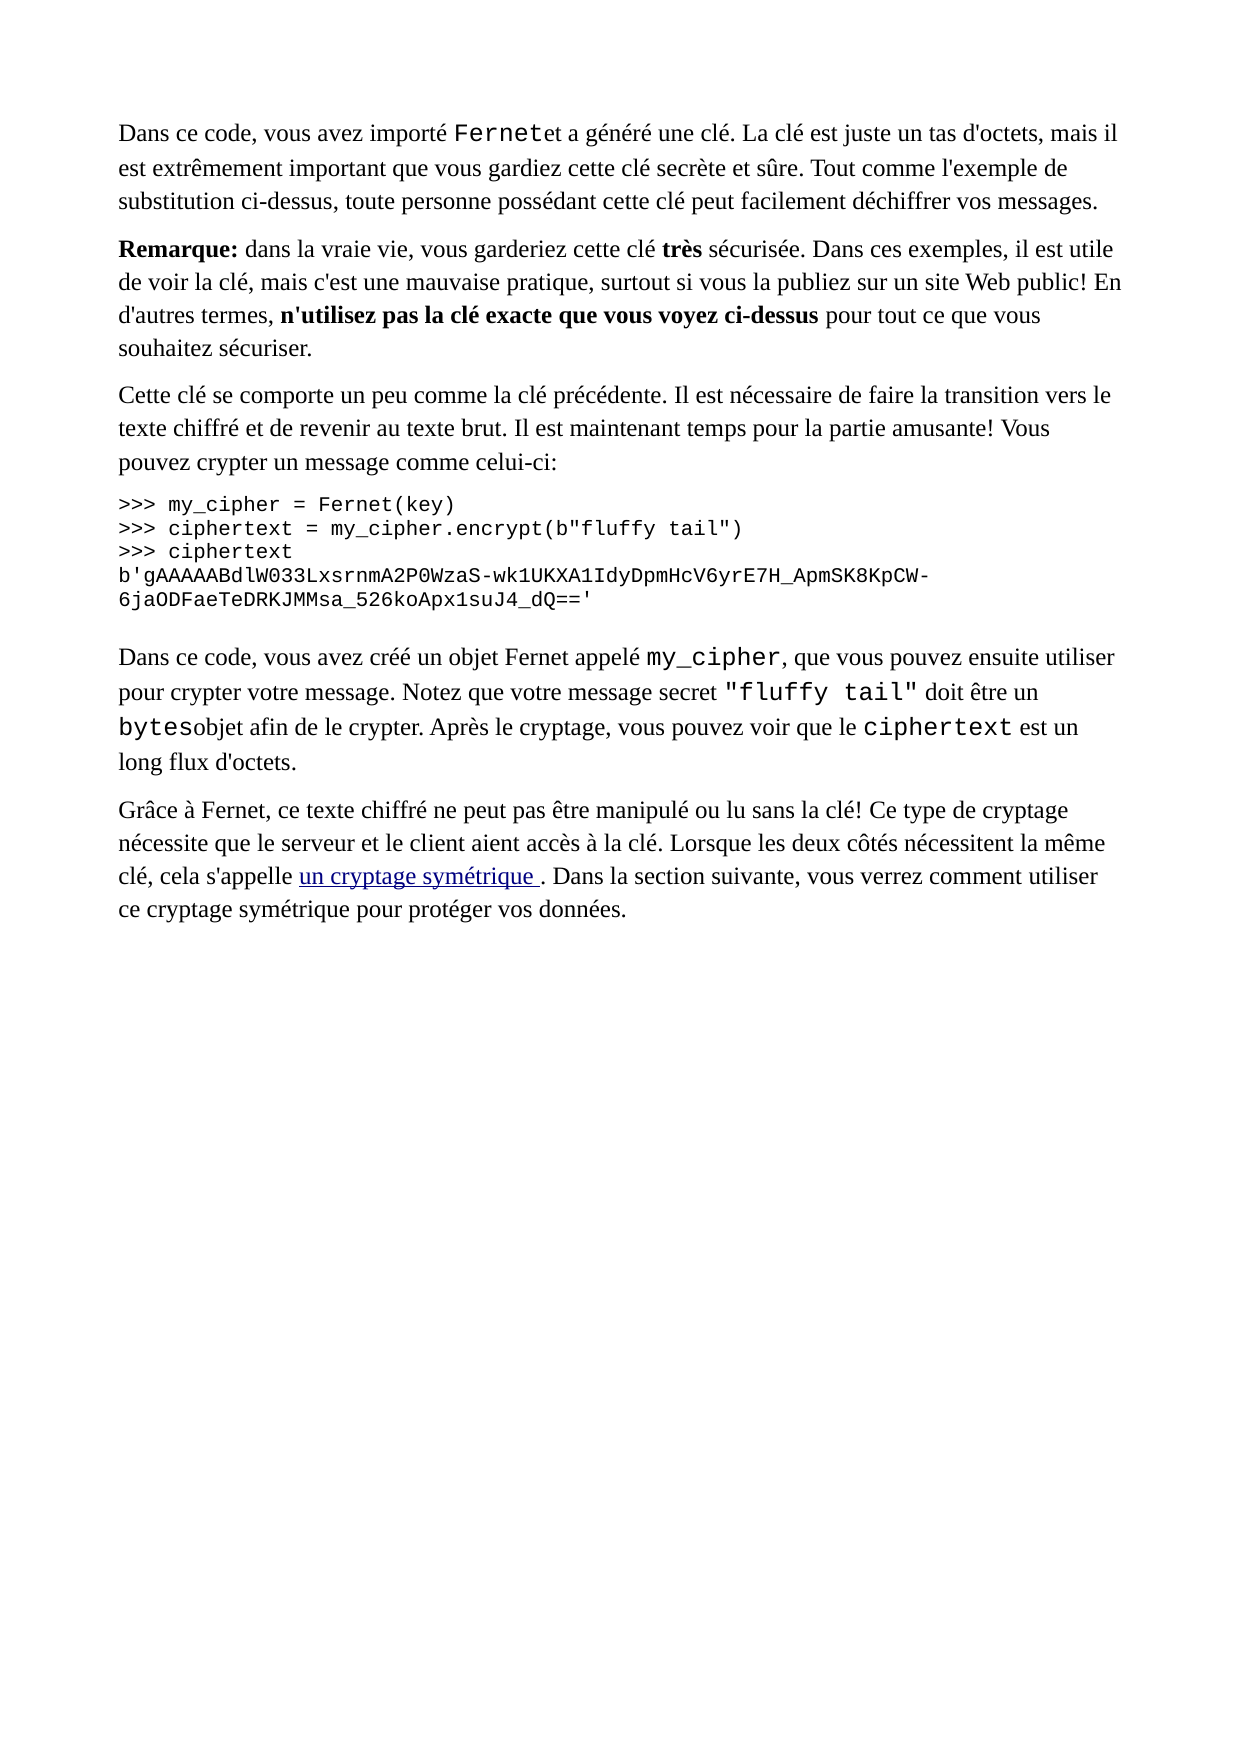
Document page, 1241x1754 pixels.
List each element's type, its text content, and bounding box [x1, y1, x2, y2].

text >>> my_cipher = Fernet(key) [118, 494, 1122, 518]
text Dans ce code, vous avez importé Fernetet a généré une clé. La clé est juste un tas d'octets, mais il est extrêmement important que vous gardiez cette clé secrète et sûre. Tout comme l'exemple de substitution ci-dessus, toute personne possédant cette clé peut facilement déchiffrer vos messages. [118, 118, 1122, 215]
text >>> ciphertext [118, 541, 1122, 565]
text Grâce à Fernet, ce texte chiffré ne peut pas être manipulé ou lu sans la clé! Ce type de cryptage nécessite que le serveur et le client aient accès à la clé. Lorsque les deux côtés nécessitent la même clé, cela s'appelle un cryptage symétrique . Dans la section suivante, vous verrez comment utiliser ce cryptage symétrique pour protéger vos données. [118, 795, 1122, 923]
text Remarque: dans la vraie vie, vous garderiez cette clé très sécurisée. Dans ces exemples, il est utile de voir la clé, mais c'est une mauvaise pratique, surtout si vous la publiez sur un site Web public! En d'autres termes, n'utilisez pas la clé exacte que vous voyez ci-dessus pour tout ce que vous souhaitez sécuriser. [118, 234, 1122, 362]
text Dans ce code, vous avez créé un objet Fernet appelé my_cipher, que vous pouvez ensuite utiliser pour crypter votre message. Notez que votre message secret "fluffy tail" doit être un bytesobjet afin de le crypter. Après le cryptage, vous pouvez voir que le ciphertext est un long flux d'octets. [118, 642, 1122, 776]
text Cette clé se comporte un peu comme la clé précédente. Il est nécessaire de faire la transition vers le texte chiffré et de revenir au texte brut. Il est maintenant temps pour la partie amusante! Vous pouvez crypter un message comme celui-ci: [118, 381, 1122, 475]
text b'gAAAAABdlW033LxsrnmA2P0WzaS-wk1UKXA1IdyDpmHcV6yrE7H_ApmSK8KpCW-6jaODFaeTeDRKJMMsa_526koApx1suJ4_dQ==' [118, 565, 1122, 612]
text >>> ciphertext = my_cipher.encrypt(b"fluffy tail") [118, 518, 1122, 541]
